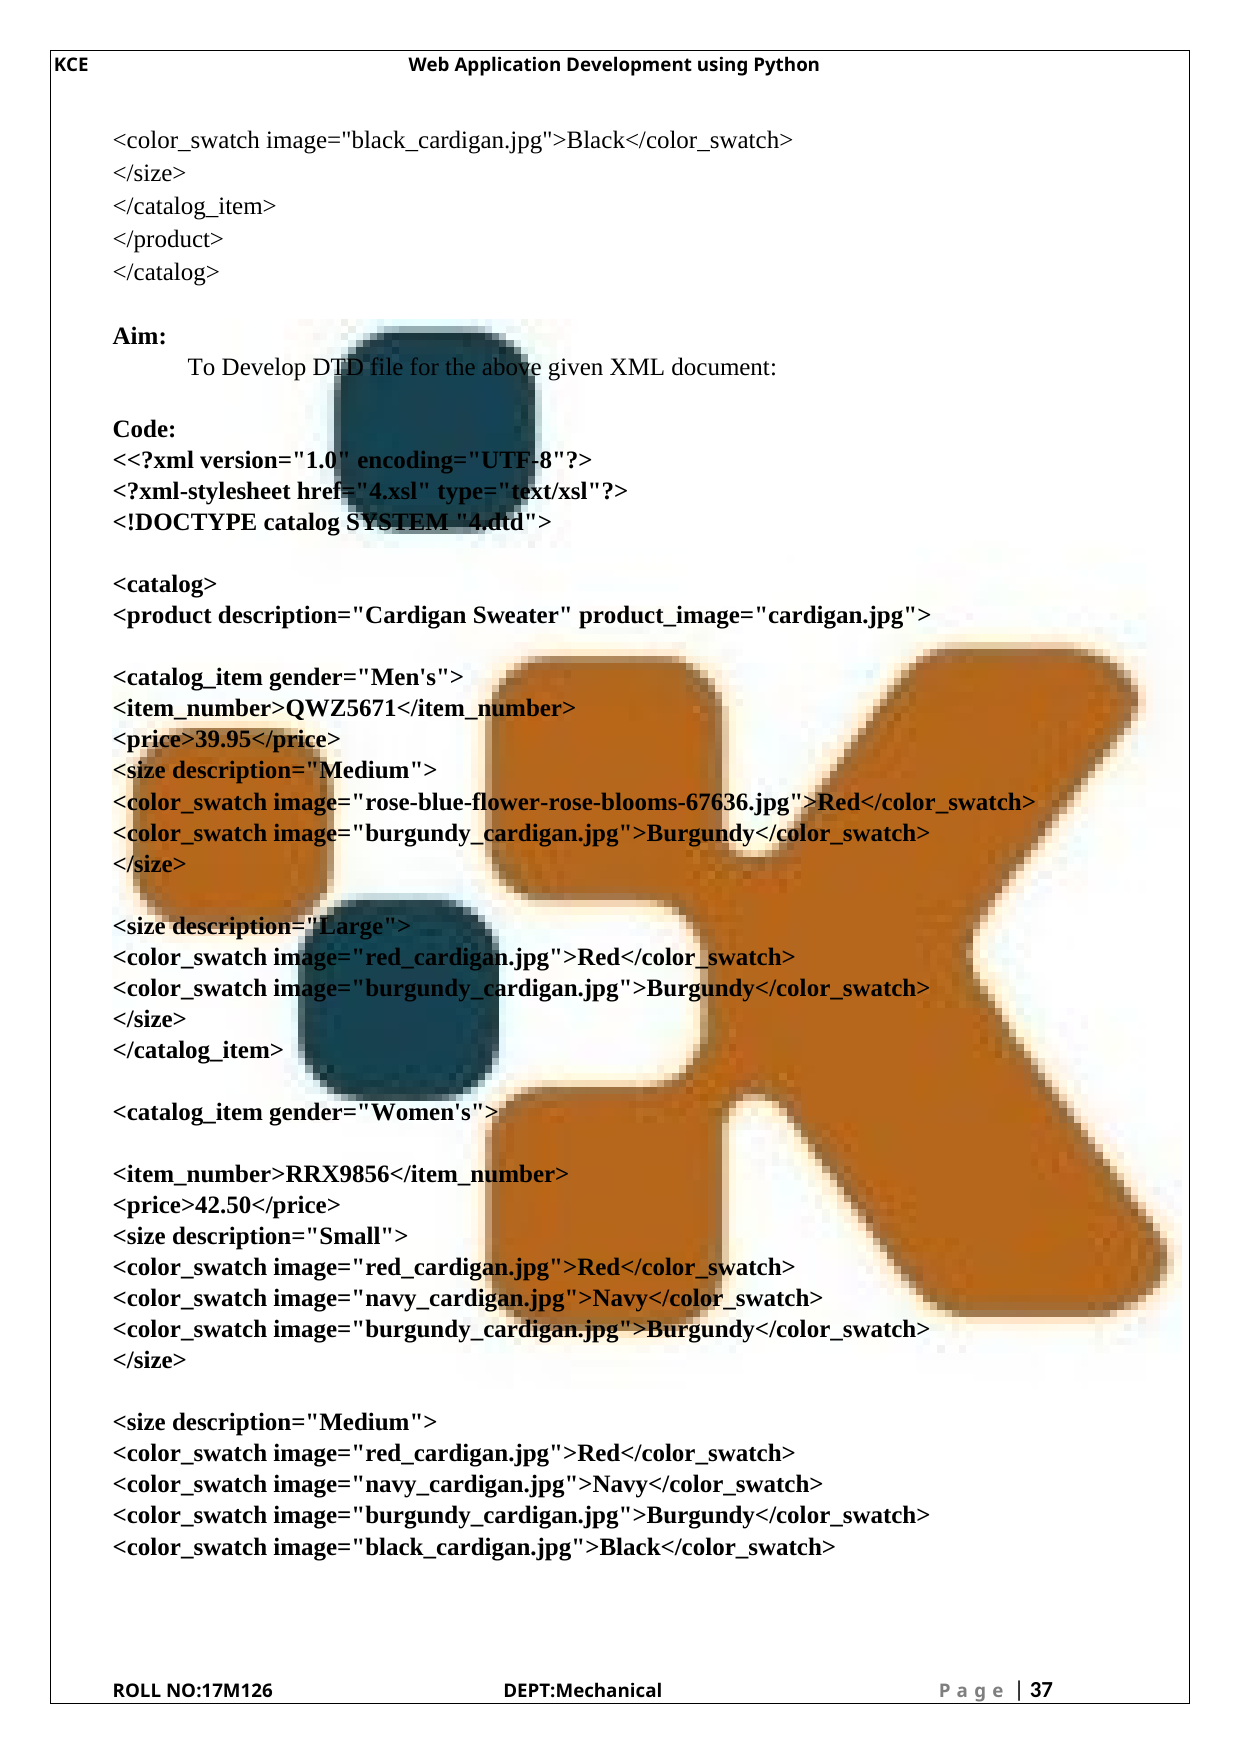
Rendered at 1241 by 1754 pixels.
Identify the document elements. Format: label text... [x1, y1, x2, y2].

text <color_swatch image="burgundy_cardigan.jpg">Burgundy</color_swatch> [112, 973, 1181, 1002]
text <color_swatch image="navy_cardigan.jpg">Navy</color_swatch> [112, 1283, 1181, 1312]
text <size description="Medium"> [112, 756, 1181, 784]
text </catalog_item> [112, 1035, 1181, 1064]
text </size> [112, 849, 1181, 877]
text <color_swatch image="black_cardigan.jpg">Black</color_swatch> </size> </catalog_item> </product> </catalog> [112, 125, 1181, 286]
text <!DOCTYPE catalog SYSTEM "4.dtd"> [112, 507, 1181, 536]
text <color_swatch image="navy_cardigan.jpg">Navy</color_swatch> [112, 1469, 1181, 1498]
text <item_number>RRX9856</item_number> [112, 1159, 1181, 1188]
text <size description="Small"> [112, 1221, 1181, 1250]
text Aim: [112, 321, 1181, 350]
text <color_swatch image="burgundy_cardigan.jpg">Burgundy</color_swatch> [112, 818, 1181, 846]
text <?xml-stylesheet href="4.xsl" type="text/xsl"?> [112, 476, 1181, 505]
picture [112, 319, 1182, 1389]
text <color_swatch image="rose-blue-flower-rose-blooms-67636.jpg">Red</color_swatch> [112, 787, 1181, 815]
text </size> [112, 1345, 1181, 1374]
text <color_swatch image="black_cardigan.jpg">Black</color_swatch> [112, 1532, 1181, 1560]
text <price>42.50</price> [112, 1190, 1181, 1219]
text <item_number>QWZ5671</item_number> [112, 693, 1181, 722]
text <color_swatch image="red_cardigan.jpg">Red</color_swatch> [112, 1252, 1181, 1281]
text </size> [112, 1004, 1181, 1033]
text <color_swatch image="burgundy_cardigan.jpg">Burgundy</color_swatch> [112, 1501, 1181, 1529]
text <product description="Cardigan Sweater" product_image="cardigan.jpg"> [112, 600, 1181, 629]
text <color_swatch image="burgundy_cardigan.jpg">Burgundy</color_swatch> [112, 1314, 1181, 1343]
text <catalog_item gender="Women's"> [112, 1097, 1181, 1126]
text <color_swatch image="red_cardigan.jpg">Red</color_swatch> [112, 1438, 1181, 1467]
text <catalog> [112, 569, 1181, 598]
text <price>39.95</price> [112, 724, 1181, 753]
text Code: [112, 414, 1181, 443]
text <size description="Medium"> [112, 1407, 1181, 1436]
text To Develop DTD file for the above given XML document: [112, 352, 1181, 381]
text <color_swatch image="red_cardigan.jpg">Red</color_swatch> [112, 942, 1181, 971]
text <catalog_item gender="Men's"> [112, 662, 1181, 691]
text <<?xml version="1.0" encoding="UTF-8"?> [112, 445, 1181, 474]
text <size description="Large"> [112, 911, 1181, 939]
